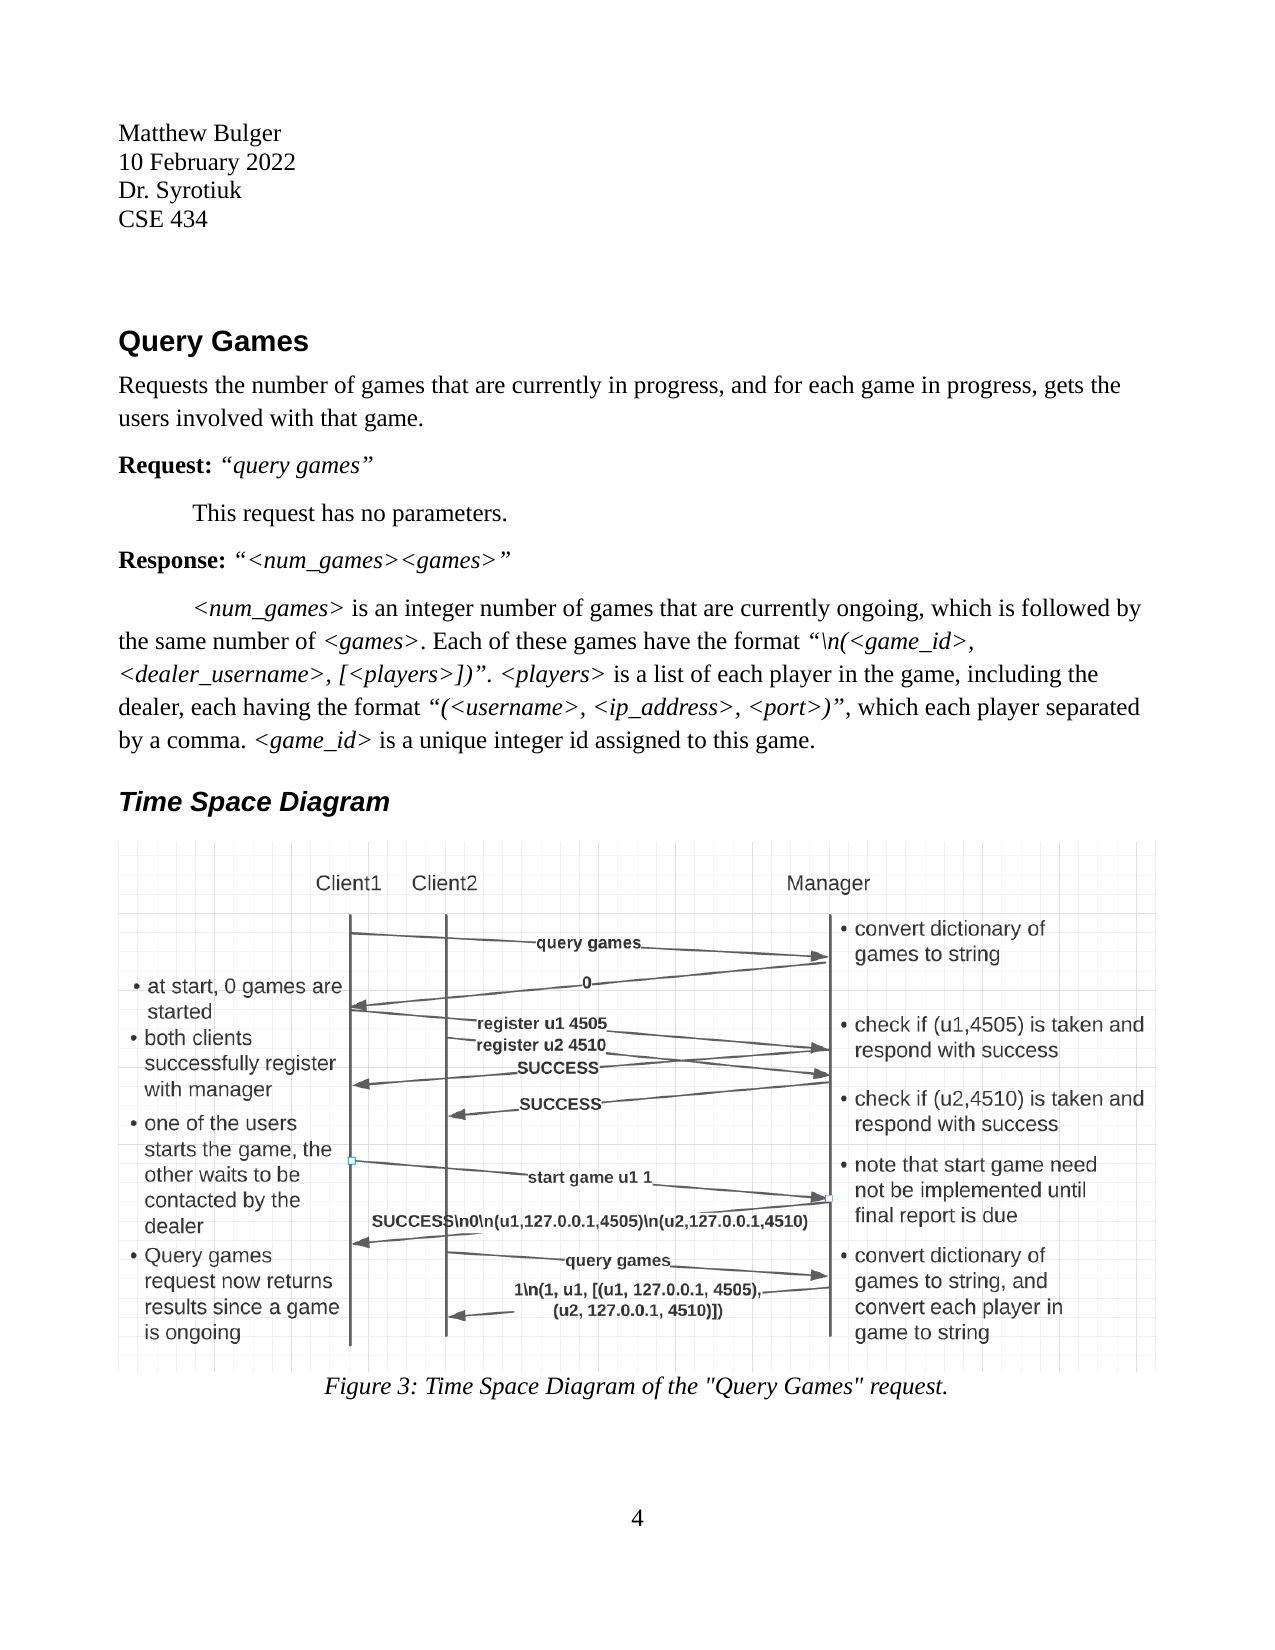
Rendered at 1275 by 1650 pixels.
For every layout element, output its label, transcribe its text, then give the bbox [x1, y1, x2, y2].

text This request has no parameters. [118, 498, 1157, 527]
text Figure 3: Time Space Diagram of the "Query Games" request. [118, 1372, 1157, 1400]
subtitle Query Games [118, 323, 1157, 357]
text Request: “query games” [118, 450, 1157, 479]
picture [118, 842, 1157, 1372]
text Requests the number of games that are currently in progress, and for each game in progress, gets the users involved with that game. [118, 370, 1157, 431]
text <num_games> is an integer number of games that are currently ongoing, which is followed by the same number of <games>. Each of these games have the format “\n(<game_id>, <dealer_username>, [<players>])”. <players> is a list of each player in the game, including the dealer, each having the format “(<username>, <ip_address>, <port>)”, which each player separated by a comma. <game_id> is a unique integer id assigned to this game. [118, 593, 1157, 754]
subtitle Time Space Diagram [118, 785, 1157, 817]
text Response: “<num_games><games>” [118, 546, 1157, 574]
